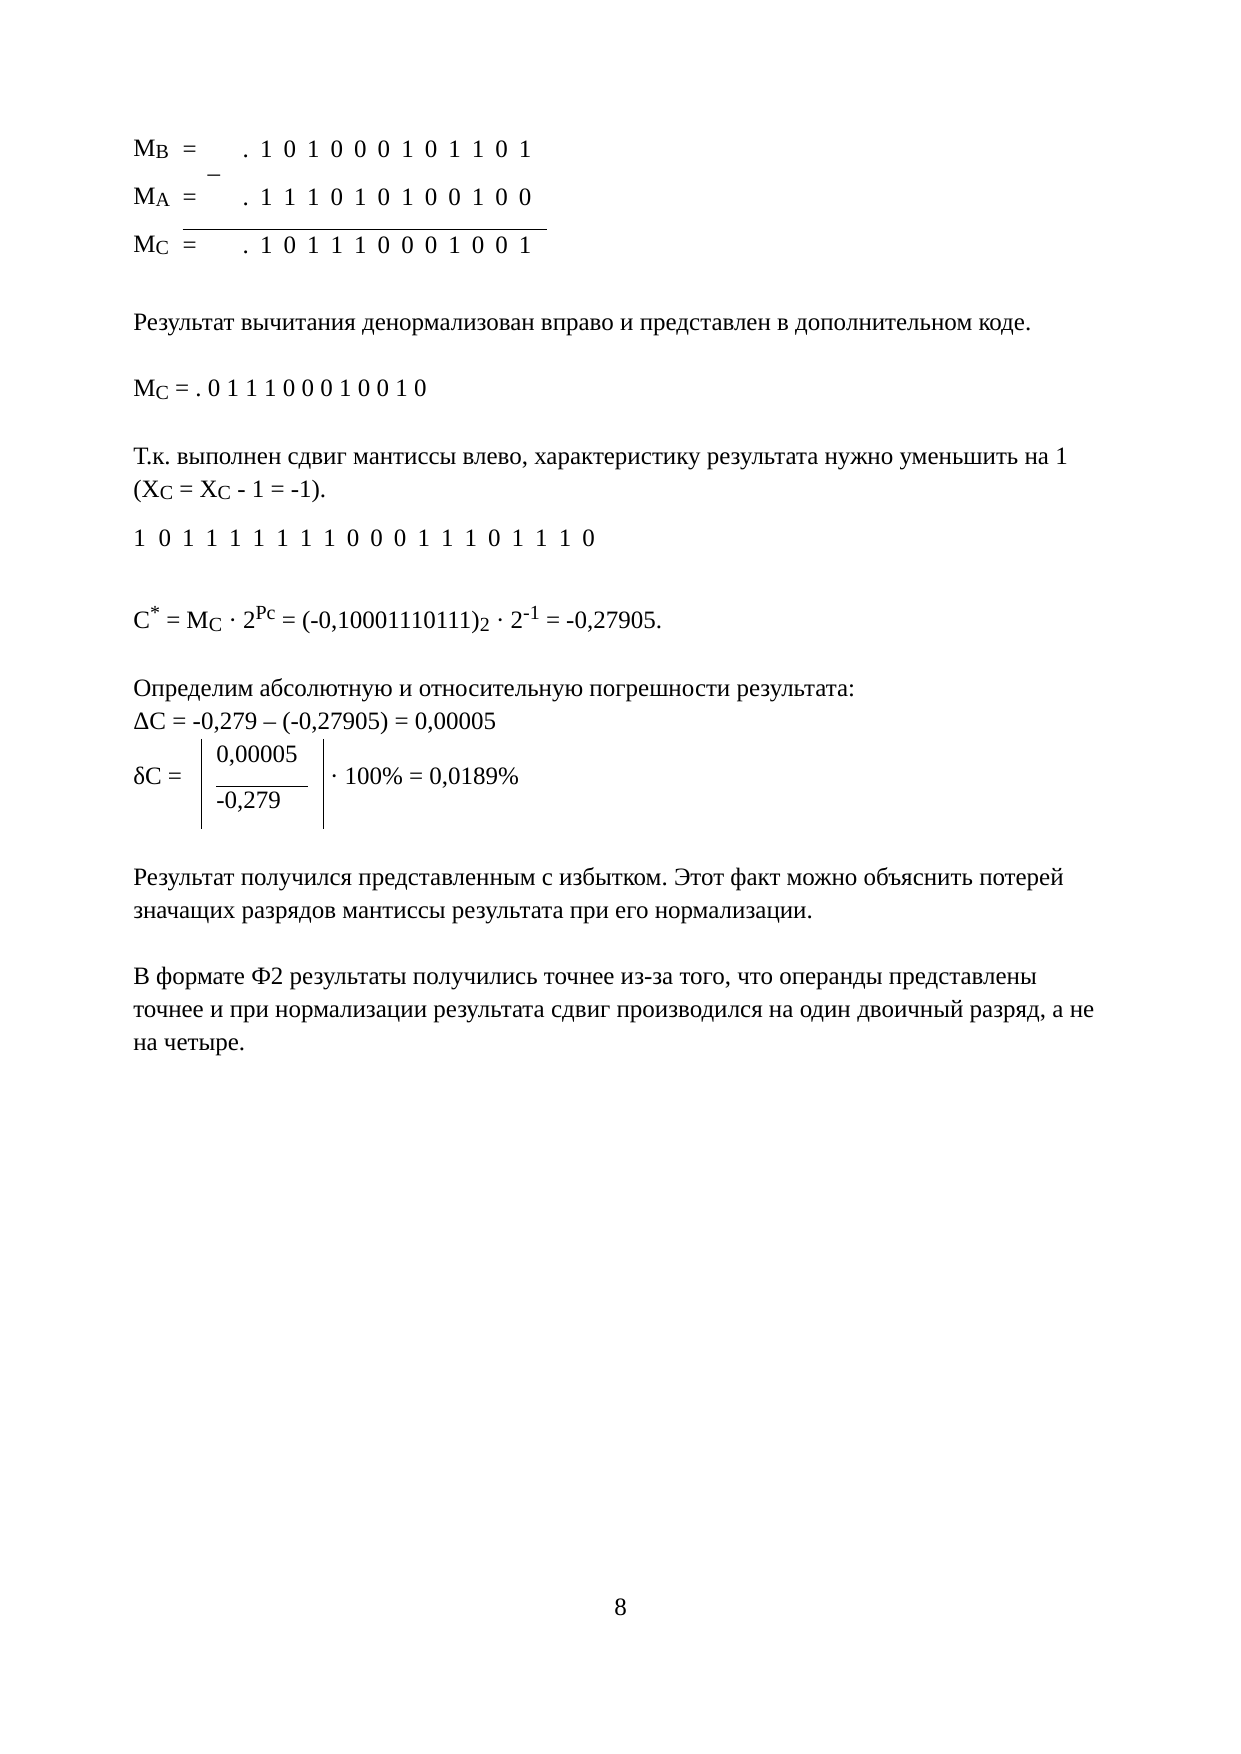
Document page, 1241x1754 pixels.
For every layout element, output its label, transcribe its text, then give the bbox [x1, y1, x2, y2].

table_header = [183, 133, 207, 181]
table_cell 0 [425, 181, 448, 229]
table_header 1 [519, 133, 547, 181]
table_cell 0 [378, 230, 401, 274]
table_header – [208, 133, 231, 229]
table_header · 100% = 0,0189% [324, 739, 534, 829]
table_header 0 [370, 523, 394, 567]
table_cell [231, 181, 242, 229]
table_header 1 [417, 523, 441, 567]
table_header 0 [347, 523, 370, 567]
table_header 0 [283, 133, 307, 181]
table_cell . [243, 230, 260, 274]
table_header 0 [354, 133, 377, 181]
table_cell -0,279 [216, 787, 308, 829]
table_header 1 [307, 133, 330, 181]
table_header 1 [300, 523, 323, 567]
table_cell 1 [472, 181, 495, 229]
table_header 1 [472, 133, 495, 181]
table_header 0 [495, 133, 519, 181]
table_cell 1 [448, 230, 472, 274]
table_header 1 [133, 523, 158, 567]
table_cell 0 [378, 181, 401, 229]
table_header [202, 739, 216, 829]
table_cell [231, 230, 242, 274]
table_header 1 [464, 523, 488, 567]
table_header 0 [425, 133, 448, 181]
table_header 1 [323, 523, 347, 567]
table_cell 0 [330, 181, 354, 229]
table_header 1 [448, 133, 472, 181]
table_cell 0 [495, 181, 519, 229]
table_header 1 [535, 523, 558, 567]
table_cell 1 [354, 181, 377, 229]
table_cell [208, 230, 231, 274]
table_header δС = [133, 739, 201, 829]
table_header 1 [182, 523, 205, 567]
table_header [308, 739, 323, 829]
table_header 1 [401, 133, 424, 181]
table_cell 0 [495, 230, 519, 274]
table_header . [243, 133, 260, 181]
table_cell 1 [354, 230, 377, 274]
table_cell 0 [472, 230, 495, 274]
table_header 0,00005 [216, 739, 308, 786]
table_cell MC [133, 229, 182, 274]
table_header 1 [276, 523, 299, 567]
table_cell MA [133, 181, 182, 229]
table_cell 1 [307, 230, 330, 274]
table_header 0 [488, 523, 511, 567]
table_header 1 [205, 523, 229, 567]
table_header 1 [260, 133, 283, 181]
table_header 0 [582, 523, 610, 567]
table_header 0 [330, 133, 354, 181]
text Результат вычитания денормализован вправо и представлен в дополнительном коде. MC = . 0 1 1 1 0 0 0 1 0 0 1 0 Т.к. выполнен сдвиг мантиссы влево, характеристику результата нужно уменьшить на 1 (ХC = ХC - 1 = -1). [133, 274, 1107, 504]
table_cell 1 [330, 230, 354, 274]
table_header 0 [378, 133, 401, 181]
table_header 1 [253, 523, 276, 567]
table_header 0 [394, 523, 417, 567]
table_cell 0 [401, 230, 424, 274]
table_cell 1 [307, 181, 330, 229]
table_cell 1 [260, 230, 283, 274]
table_cell 1 [283, 181, 307, 229]
table_cell 1 [401, 181, 424, 229]
table_header MB [133, 133, 182, 181]
table_cell 0 [283, 230, 307, 274]
table_cell 0 [448, 181, 472, 229]
table_cell 0 [425, 230, 448, 274]
table_cell 1 [260, 181, 283, 229]
table_header 1 [441, 523, 464, 567]
table_cell 0 [519, 181, 547, 229]
table_cell . [243, 181, 260, 229]
table_cell = [183, 181, 207, 229]
table_header 1 [511, 523, 535, 567]
table_header 0 [158, 523, 182, 567]
text С* = МС · 2Рс = (-0,10001110111)2 · 2-1 = -0,27905. Определим абсолютную и относительную погрешности результата: ΔС = -0,279 – (-0,27905) = 0,00005 [133, 567, 1107, 734]
table_header 1 [229, 523, 252, 567]
table_header 1 [559, 523, 582, 567]
table_cell 1 [519, 230, 547, 274]
table_header [231, 133, 242, 181]
text Результат получился представленным с избытком. Этот факт можно объяснить потерей значащих разрядов мантиссы результата при его нормализации. В формате Ф2 результаты получились точнее из-за того, что операнды представлены точнее и при нормализации результата сдвиг производился на один двоичный разряд, а не на четыре. [133, 829, 1107, 1056]
table_cell = [183, 230, 207, 274]
